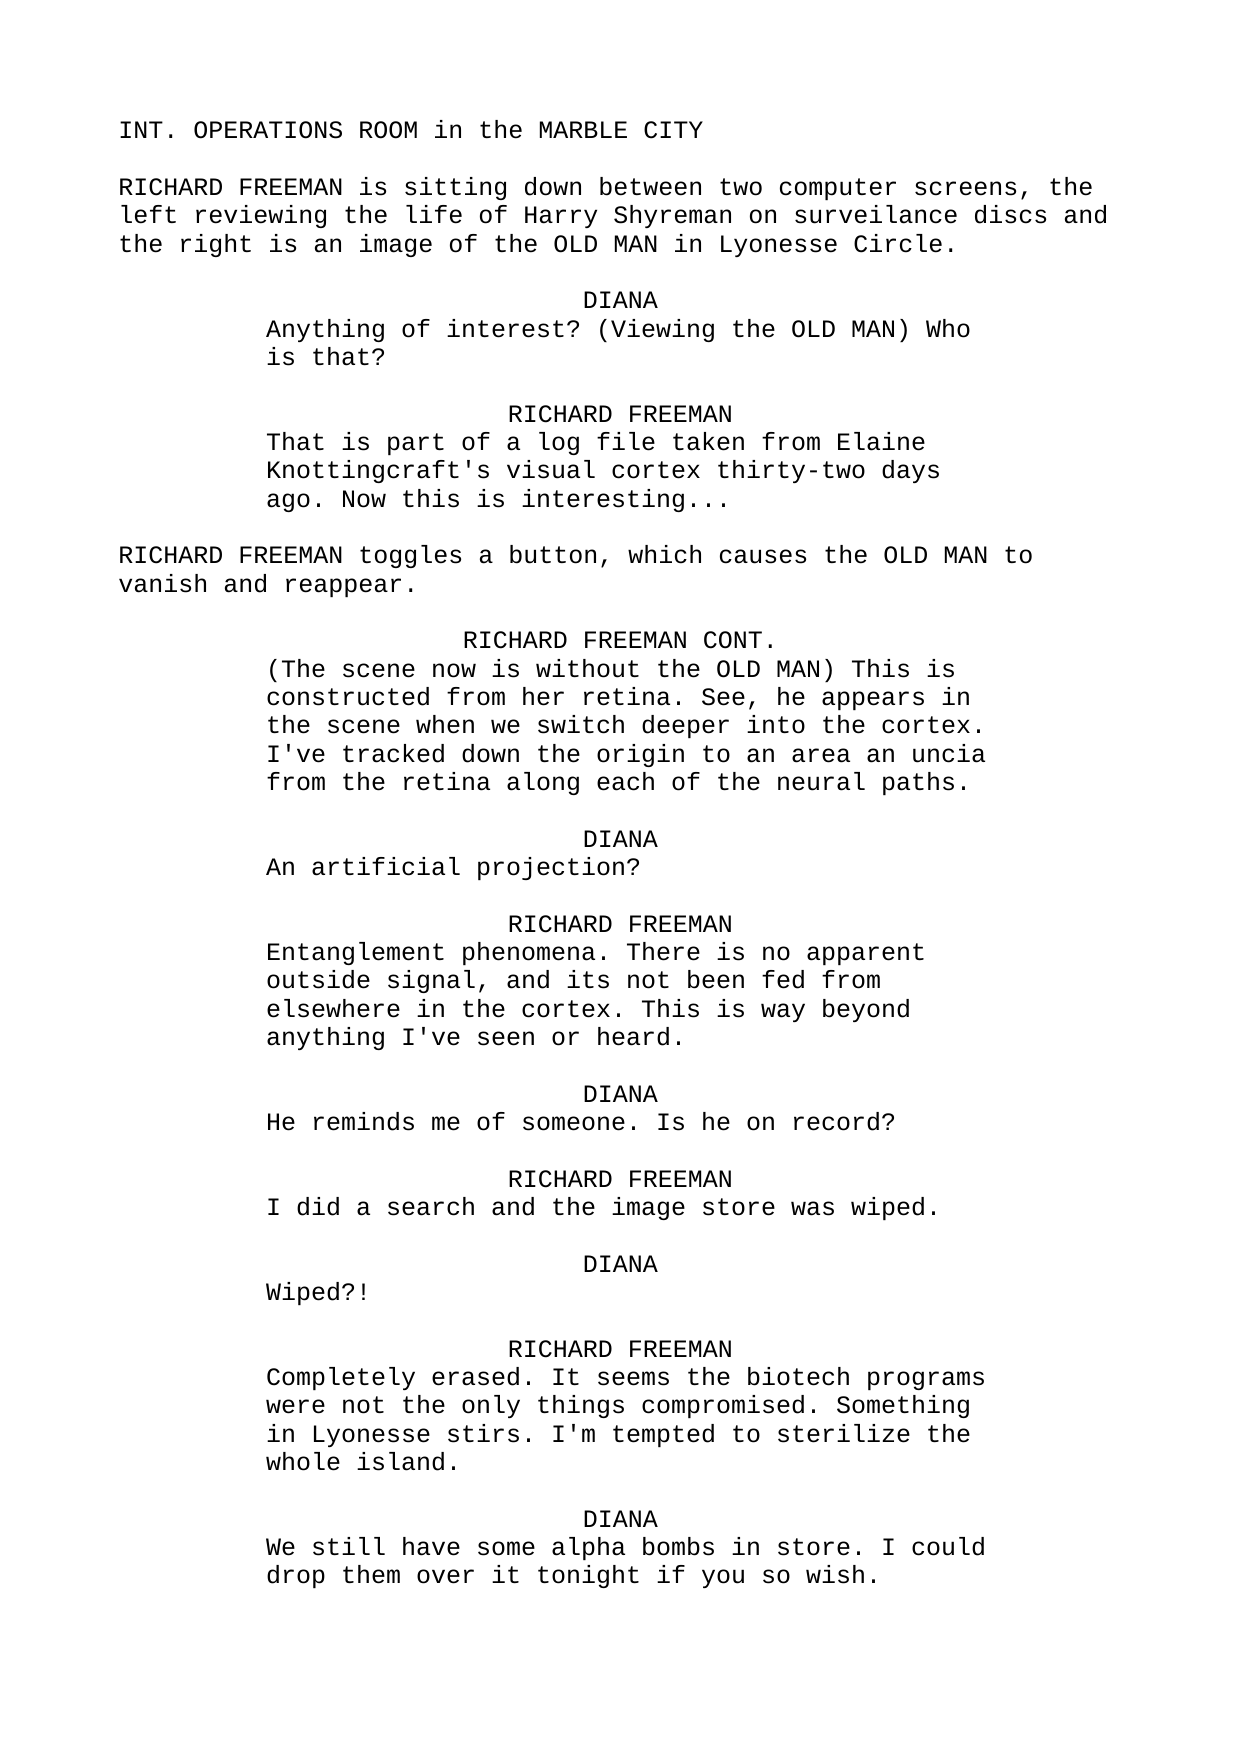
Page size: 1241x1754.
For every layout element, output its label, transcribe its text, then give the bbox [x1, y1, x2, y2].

text RICHARD FREEMAN [118, 1336, 1122, 1365]
text anything I've seen or heard. [118, 1025, 1122, 1053]
text Completely erased. It seems the biotech programs [118, 1365, 1122, 1393]
text Knottingcraft's visual cortex thirty-two days [118, 458, 1122, 486]
text DIANA [118, 1506, 1122, 1535]
text ago. Now this is interesting... [118, 486, 1122, 515]
text drop them over it tonight if you so wish. [118, 1563, 1122, 1591]
text RICHARD FREEMAN is sitting down between two computer screens, the left reviewing the life of Harry Shyreman on surveilance discs and the right is an image of the OLD MAN in Lyonesse Circle. [118, 175, 1122, 260]
text We still have some alpha bombs in store. I could [118, 1535, 1122, 1563]
text I did a search and the image store was wiped. [118, 1195, 1122, 1223]
text That is part of a log file taken from Elaine [118, 430, 1122, 458]
text elsewhere in the cortex. This is way beyond [118, 996, 1122, 1025]
text RICHARD FREEMAN toggles a button, which causes the OLD MAN to vanish and reappear. [118, 543, 1122, 600]
text DIANA [118, 288, 1122, 316]
text Wiped?! [118, 1280, 1122, 1308]
text DIANA [118, 1081, 1122, 1110]
text Anything of interest? (Viewing the OLD MAN) Who [118, 316, 1122, 345]
text He reminds me of someone. Is he on record? [118, 1110, 1122, 1138]
text RICHARD FREEMAN [118, 401, 1122, 430]
text RICHARD FREEMAN [118, 911, 1122, 940]
text Entanglement phenomena. There is no apparent [118, 940, 1122, 968]
text I've tracked down the origin to an area an uncia [118, 741, 1122, 770]
text outside signal, and its not been fed from [118, 968, 1122, 996]
text DIANA [118, 826, 1122, 855]
text whole island. [118, 1450, 1122, 1478]
text (The scene now is without the OLD MAN) This is constructed from her retina. See, he appears in [118, 656, 1122, 713]
text were not the only things compromised. Something [118, 1393, 1122, 1421]
text DIANA [118, 1251, 1122, 1280]
text is that? [118, 345, 1122, 373]
text the scene when we switch deeper into the cortex. [118, 713, 1122, 741]
text An artificial projection? [118, 855, 1122, 883]
text in Lyonesse stirs. I'm tempted to sterilize the [118, 1421, 1122, 1450]
text from the retina along each of the neural paths. [118, 770, 1122, 798]
text INT. OPERATIONS ROOM in the MARBLE CITY [118, 118, 1122, 146]
text RICHARD FREEMAN [118, 1166, 1122, 1195]
text RICHARD FREEMAN CONT. [118, 628, 1122, 656]
